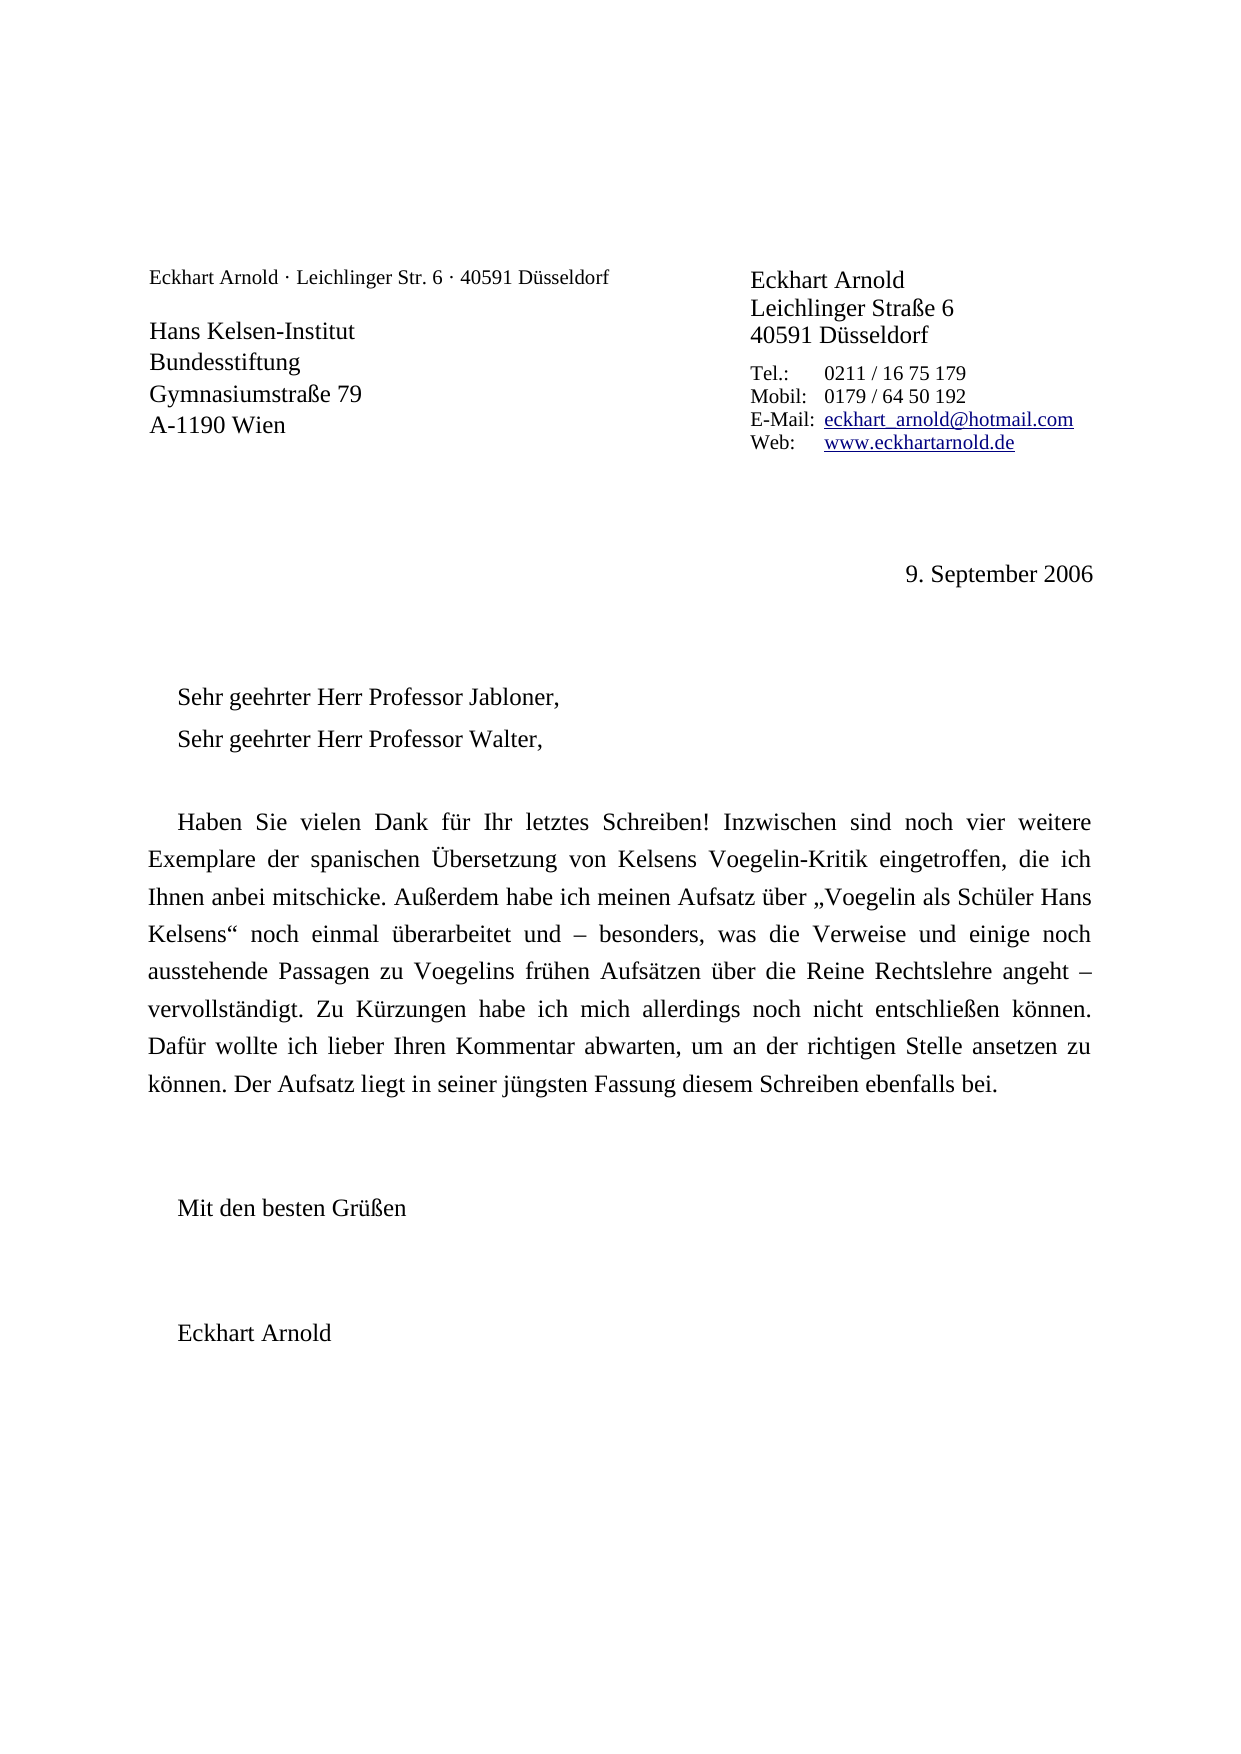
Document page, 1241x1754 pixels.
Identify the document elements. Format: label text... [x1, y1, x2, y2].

text Eckhart Arnold · Leichlinger Str. 6 · 40591 Düsseldorf [149, 266, 619, 289]
text Gymnasiumstraße 79 [149, 377, 599, 408]
text Haben Sie vielen Dank für Ihr letztes Schreiben! Inzwischen sind noch vier weitere Exemplare der spanischen Übersetzung von Kelsens Voegelin-Kritik eingetroffen, die ich Ihnen anbei mitschicke. Außerdem habe ich meinen Aufsatz über „Voegelin als Schüler Hans Kelsens“ noch einmal überarbeitet und – besonders, was die Verweise und einige noch ausstehende Passagen zu Voegelins frühen Aufsätzen über die Reine Rechtslehre angeht – vervollständigt. Zu Kürzungen habe ich mich allerdings noch nicht entschließen können. Dafür wollte ich lieber Ihren Kommentar abwarten, um an der richtigen Stelle ansetzen zu können. Der Aufsatz liegt in seiner jüngsten Fassung diesem Schreiben ebenfalls bei. [148, 808, 1093, 1097]
text Hans Kelsen-Institut [149, 317, 599, 346]
text A-1190 Wien [149, 408, 599, 439]
text Bundesstiftung [149, 346, 599, 377]
text Tel.: 0211 / 16 75 179 Mobil: 0179 / 64 50 192 E-Mail: eckhart_arnold@hotmail.com Web: www.eckhartarnold.de [750, 362, 1092, 454]
text 9. September 2006 [637, 560, 1093, 588]
text Eckhart Arnold Leichlinger Straße 6 40591 Düsseldorf [750, 266, 1092, 349]
text Mit den besten Grüßen [148, 1194, 1093, 1222]
text Sehr geehrter Herr Professor Jabloner, [148, 683, 1093, 711]
text Sehr geehrter Herr Professor Walter, [148, 725, 1093, 752]
text Eckhart Arnold [148, 1319, 1093, 1347]
